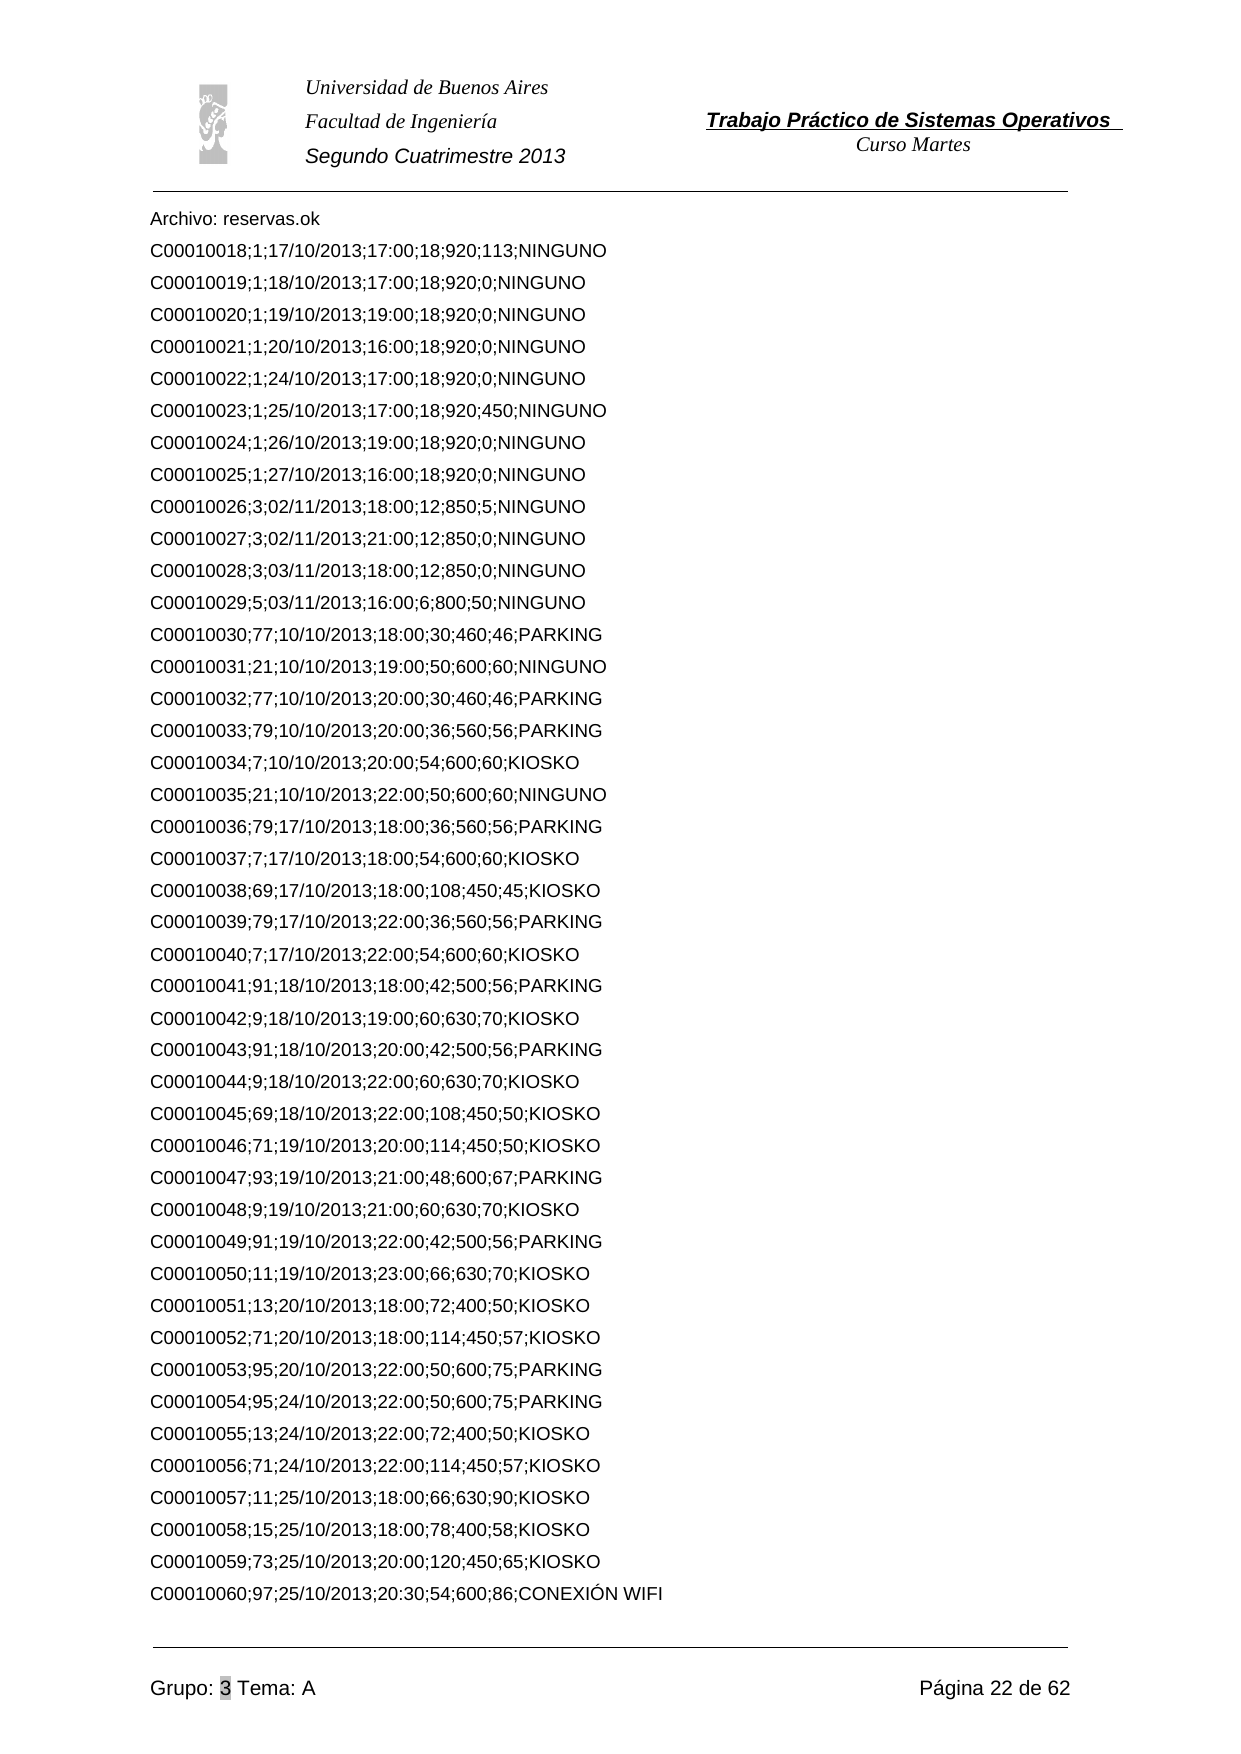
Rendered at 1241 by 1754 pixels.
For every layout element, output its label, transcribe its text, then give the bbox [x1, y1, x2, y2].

text C00010042;9;18/10/2013;19:00;60;630;70;KIOSKO [150, 1007, 1090, 1029]
text C00010041;91;18/10/2013;18:00;42;500;56;PARKING [150, 975, 1090, 997]
text C00010050;11;19/10/2013;23:00;66;630;70;KIOSKO [150, 1263, 1090, 1285]
text C00010037;7;17/10/2013;18:00;54;600;60;KIOSKO [150, 847, 1090, 869]
text C00010040;7;17/10/2013;22:00;54;600;60;KIOSKO [150, 943, 1090, 965]
text C00010055;13;24/10/2013;22:00;72;400;50;KIOSKO [150, 1423, 1090, 1444]
text C00010052;71;20/10/2013;18:00;114;450;57;KIOSKO [150, 1327, 1090, 1349]
text C00010059;73;25/10/2013;20:00;120;450;65;KIOSKO [150, 1551, 1090, 1572]
text C00010046;71;19/10/2013;20:00;114;450;50;KIOSKO [150, 1135, 1090, 1157]
text C00010023;1;25/10/2013;17:00;18;920;450;NINGUNO [150, 400, 1090, 421]
text C00010030;77;10/10/2013;18:00;30;460;46;PARKING [150, 623, 1090, 645]
text C00010028;3;03/11/2013;18:00;12;850;0;NINGUNO [150, 559, 1090, 581]
text C00010049;91;19/10/2013;22:00;42;500;56;PARKING [150, 1231, 1090, 1253]
text C00010020;1;19/10/2013;19:00;18;920;0;NINGUNO [150, 304, 1090, 325]
text C00010026;3;02/11/2013;18:00;12;850;5;NINGUNO [150, 496, 1090, 517]
picture [198, 82, 231, 166]
text Archivo: reservas.ok [150, 208, 1090, 229]
text C00010056;71;24/10/2013;22:00;114;450;57;KIOSKO [150, 1455, 1090, 1477]
text C00010035;21;10/10/2013;22:00;50;600;60;NINGUNO [150, 783, 1090, 805]
text C00010031;21;10/10/2013;19:00;50;600;60;NINGUNO [150, 656, 1090, 677]
text C00010060;97;25/10/2013;20:30;54;600;86;CONEXIÓN WIFI [150, 1583, 1090, 1604]
text C00010057;11;25/10/2013;18:00;66;630;90;KIOSKO [150, 1487, 1090, 1508]
text C00010021;1;20/10/2013;16:00;18;920;0;NINGUNO [150, 336, 1090, 357]
text C00010043;91;18/10/2013;20:00;42;500;56;PARKING [150, 1039, 1090, 1061]
text C00010044;9;18/10/2013;22:00;60;630;70;KIOSKO [150, 1071, 1090, 1093]
text C00010018;1;17/10/2013;17:00;18;920;113;NINGUNO [150, 240, 1090, 261]
text C00010051;13;20/10/2013;18:00;72;400;50;KIOSKO [150, 1295, 1090, 1317]
text C00010024;1;26/10/2013;19:00;18;920;0;NINGUNO [150, 432, 1090, 453]
text C00010036;79;17/10/2013;18:00;36;560;56;PARKING [150, 815, 1090, 837]
text C00010054;95;24/10/2013;22:00;50;600;75;PARKING [150, 1391, 1090, 1413]
text C00010032;77;10/10/2013;20:00;30;460;46;PARKING [150, 687, 1090, 709]
text C00010034;7;10/10/2013;20:00;54;600;60;KIOSKO [150, 751, 1090, 773]
text C00010022;1;24/10/2013;17:00;18;920;0;NINGUNO [150, 368, 1090, 389]
text C00010053;95;20/10/2013;22:00;50;600;75;PARKING [150, 1359, 1090, 1381]
text C00010029;5;03/11/2013;16:00;6;800;50;NINGUNO [150, 592, 1090, 613]
text C00010027;3;02/11/2013;21:00;12;850;0;NINGUNO [150, 528, 1090, 549]
text C00010038;69;17/10/2013;18:00;108;450;45;KIOSKO [150, 879, 1090, 901]
text C00010025;1;27/10/2013;16:00;18;920;0;NINGUNO [150, 464, 1090, 485]
text C00010058;15;25/10/2013;18:00;78;400;58;KIOSKO [150, 1519, 1090, 1541]
text C00010045;69;18/10/2013;22:00;108;450;50;KIOSKO [150, 1103, 1090, 1125]
text C00010047;93;19/10/2013;21:00;48;600;67;PARKING [150, 1167, 1090, 1189]
text C00010019;1;18/10/2013;17:00;18;920;0;NINGUNO [150, 272, 1090, 293]
text C00010039;79;17/10/2013;22:00;36;560;56;PARKING [150, 911, 1090, 933]
text C00010048;9;19/10/2013;21:00;60;630;70;KIOSKO [150, 1199, 1090, 1221]
text C00010033;79;10/10/2013;20:00;36;560;56;PARKING [150, 719, 1090, 741]
